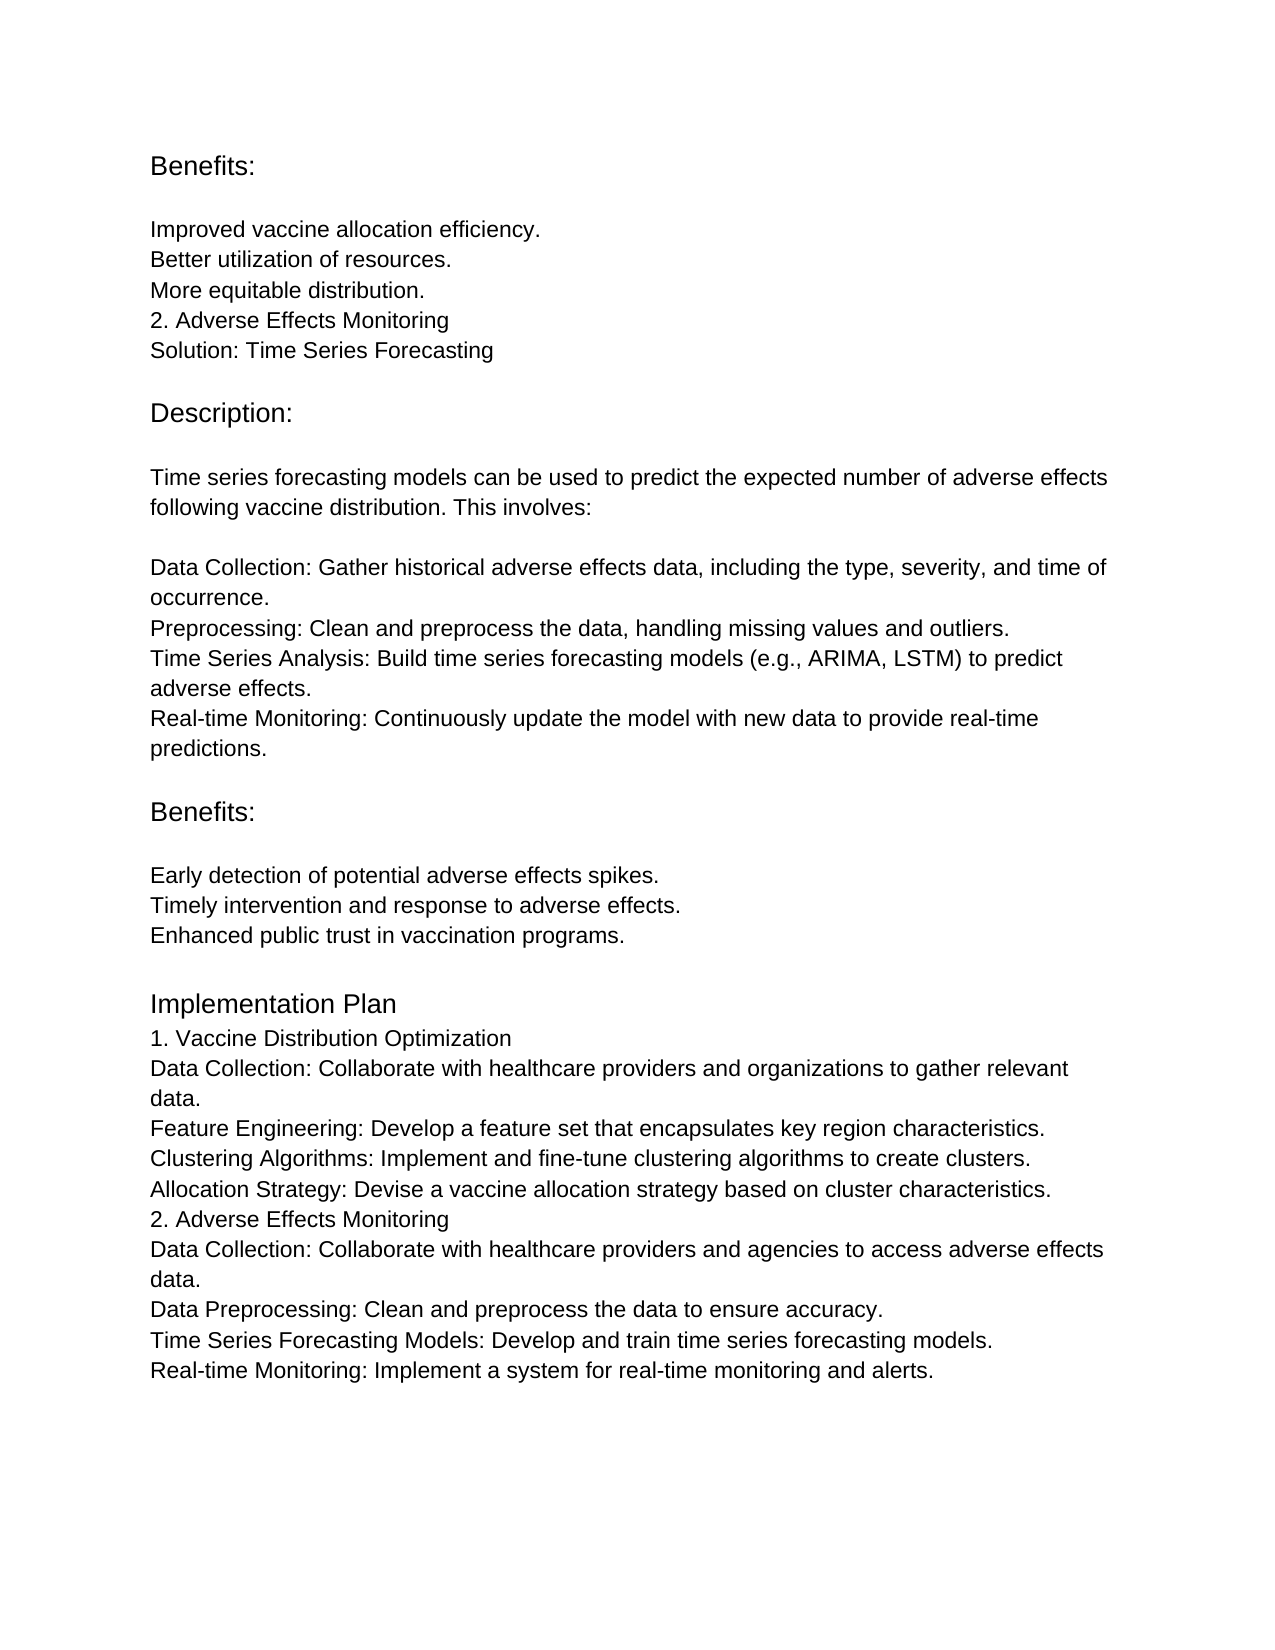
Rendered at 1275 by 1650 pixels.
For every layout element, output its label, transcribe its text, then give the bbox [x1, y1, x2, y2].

text More equitable distribution. [150, 277, 1125, 303]
text Real-time Monitoring: Implement a system for real-time monitoring and alerts. [150, 1357, 1125, 1383]
text Benefits: [150, 150, 1125, 181]
text Real-time Monitoring: Continuously update the model with new data to provide real-time predictions. [150, 705, 1125, 762]
text Data Preprocessing: Clean and preprocess the data to ensure accuracy. [150, 1296, 1125, 1323]
text Better utilization of resources. [150, 246, 1125, 273]
text Clustering Algorithms: Implement and fine-tune clustering algorithms to create clusters. [150, 1145, 1125, 1172]
text Time Series Forecasting Models: Develop and train time series forecasting models. [150, 1327, 1125, 1353]
text Benefits: [150, 796, 1125, 827]
text Data Collection: Gather historical adverse effects data, including the type, severity, and time of occurrence. [150, 554, 1125, 611]
text Implementation Plan [150, 988, 1125, 1020]
text Timely intervention and response to adverse effects. [150, 892, 1125, 918]
text Solution: Time Series Forecasting [150, 337, 1125, 363]
text Data Collection: Collaborate with healthcare providers and agencies to access adverse effects data. [150, 1236, 1125, 1292]
text Time Series Analysis: Build time series forecasting models (e.g., ARIMA, LSTM) to predict adverse effects. [150, 645, 1125, 701]
text Preprocessing: Clean and preprocess the data, handling missing values and outliers. [150, 614, 1125, 641]
text Feature Engineering: Develop a feature set that encapsulates key region characteristics. [150, 1115, 1125, 1141]
text Description: [150, 397, 1125, 429]
text Enhanced public trust in vaccination programs. [150, 922, 1125, 949]
text 1. Vaccine Distribution Optimization [150, 1024, 1125, 1051]
text Data Collection: Collaborate with healthcare providers and organizations to gather relevant data. [150, 1055, 1125, 1111]
text 2. Adverse Effects Monitoring [150, 307, 1125, 333]
text Improved vaccine allocation efficiency. [150, 216, 1125, 242]
text Early detection of potential adverse effects spikes. [150, 862, 1125, 888]
text Time series forecasting models can be used to predict the expected number of adverse effects following vaccine distribution. This involves: [150, 463, 1125, 520]
text 2. Adverse Effects Monitoring [150, 1206, 1125, 1232]
text Allocation Strategy: Devise a vaccine allocation strategy based on cluster characteristics. [150, 1176, 1125, 1202]
